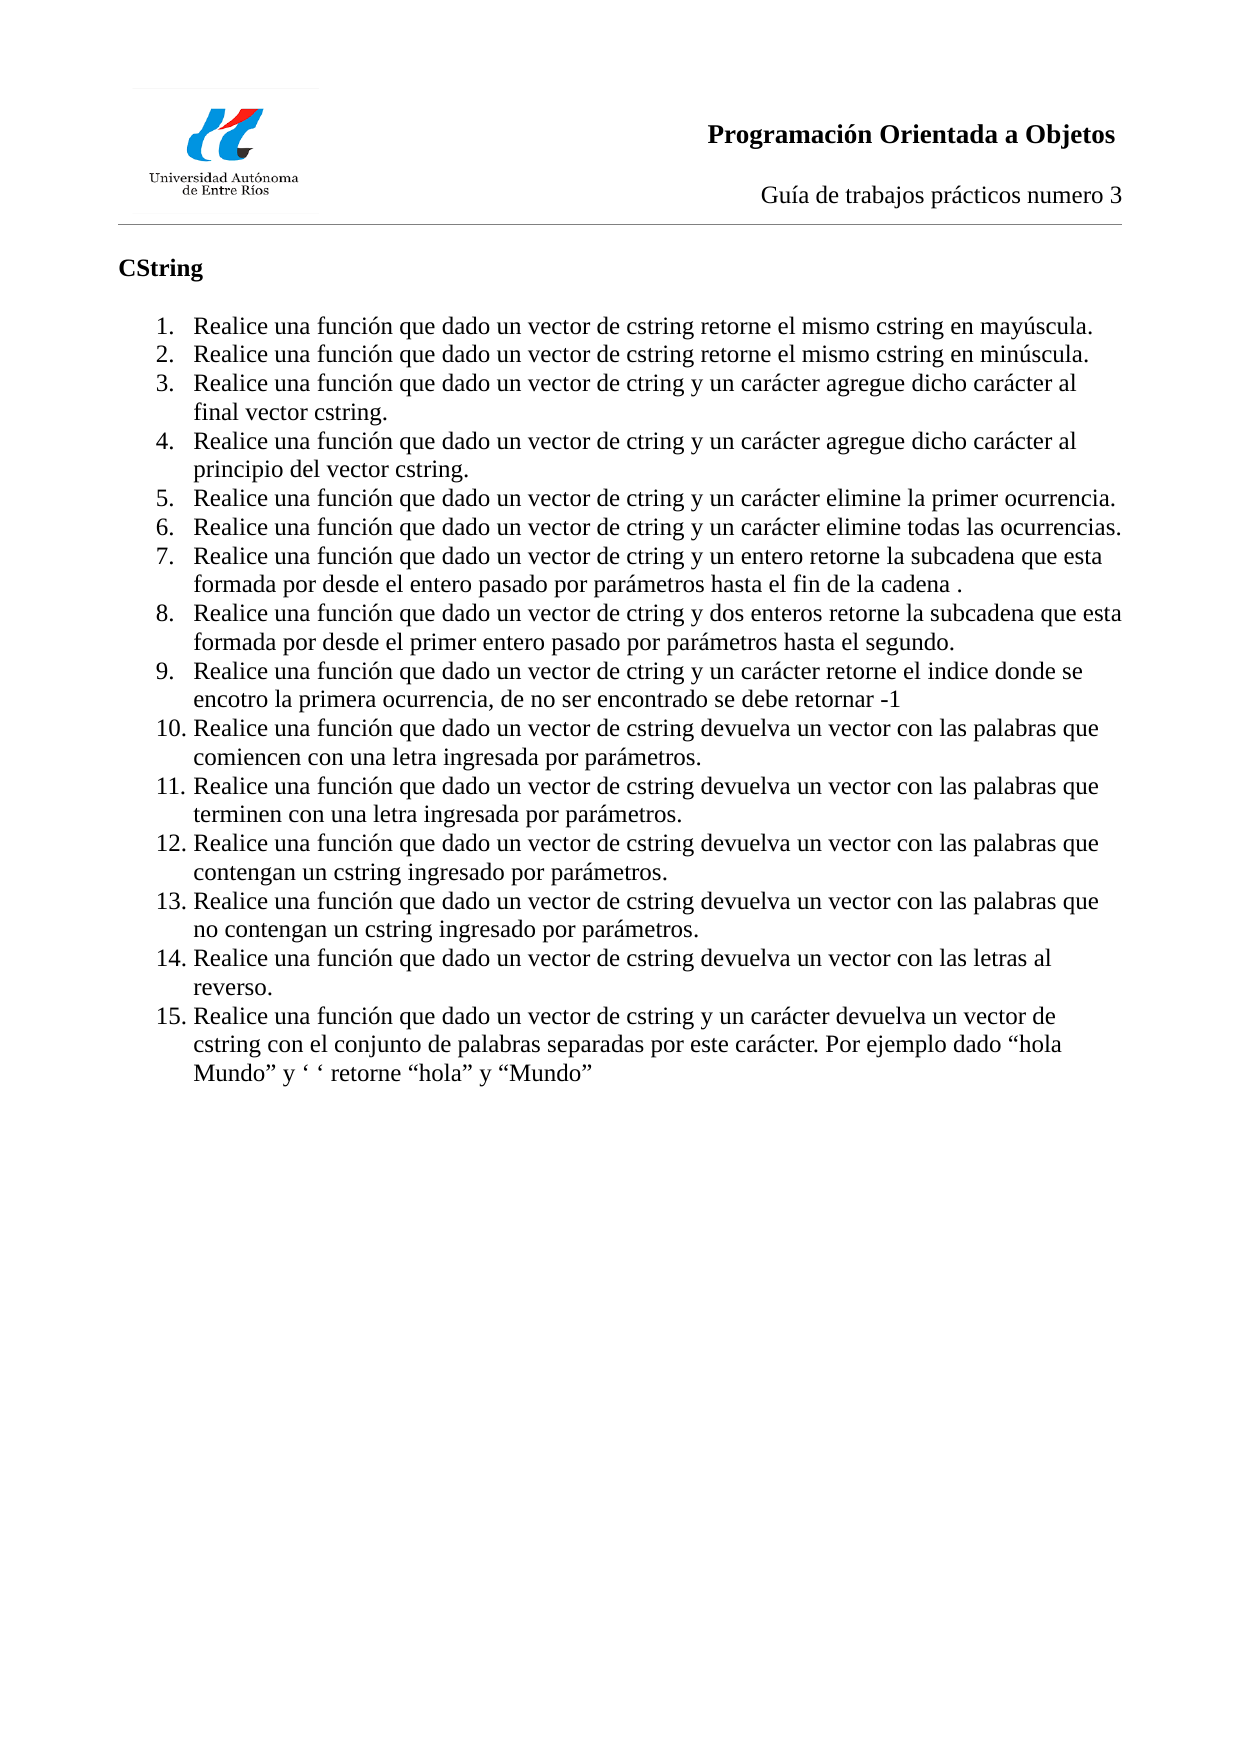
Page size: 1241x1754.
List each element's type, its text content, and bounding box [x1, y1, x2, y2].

list Realice una función que dado un vector de ctring y un carácter elimine todas las ocurrencias. [156, 512, 1122, 541]
list Realice una función que dado un vector de ctring y un carácter elimine la primer ocurrencia. [156, 483, 1122, 512]
list Realice una función que dado un vector de ctring y un entero retorne la subcadena que esta formada por desde el entero pasado por parámetros hasta el fin de la cadena . [156, 541, 1122, 598]
list Realice una función que dado un vector de cstring devuelva un vector con las palabras que no contengan un cstring ingresado por parámetros. [156, 886, 1122, 943]
list Realice una función que dado un vector de ctring y un carácter agregue dicho carácter al principio del vector cstring. [156, 426, 1122, 483]
list Realice una función que dado un vector de cstring retorne el mismo cstring en minúscula. [156, 339, 1122, 368]
picture [132, 88, 319, 214]
list Realice una función que dado un vector de cstring devuelva un vector con las palabras que comiencen con una letra ingresada por parámetros. [156, 713, 1122, 771]
list Realice una función que dado un vector de cstring retorne el mismo cstring en mayúscula. [156, 311, 1122, 339]
list Realice una función que dado un vector de ctring y dos enteros retorne la subcadena que esta formada por desde el primer entero pasado por parámetros hasta el segundo. [156, 598, 1122, 656]
list Realice una función que dado un vector de cstring y un carácter devuelva un vector de cstring con el conjunto de palabras separadas por este carácter. Por ejemplo dado “hola Mundo” y ‘ ‘ retorne “hola” y “Mundo” [156, 1001, 1122, 1087]
list terminen con una letra ingresada por parámetros. [156, 799, 1122, 828]
list Realice una función que dado un vector de cstring devuelva un vector con las palabras que [156, 828, 1122, 857]
text CString [118, 253, 1122, 282]
list Realice una función que dado un vector de ctring y un carácter agregue dicho carácter al final vector cstring. [156, 368, 1122, 426]
list contengan un cstring ingresado por parámetros. [156, 857, 1122, 886]
list Realice una función que dado un vector de cstring devuelva un vector con las palabras que [156, 771, 1122, 799]
list Realice una función que dado un vector de cstring devuelva un vector con las letras al reverso. [156, 943, 1122, 1001]
list Realice una función que dado un vector de ctring y un carácter retorne el indice donde se encotro la primera ocurrencia, de no ser encontrado se debe retornar -1 [156, 656, 1122, 713]
